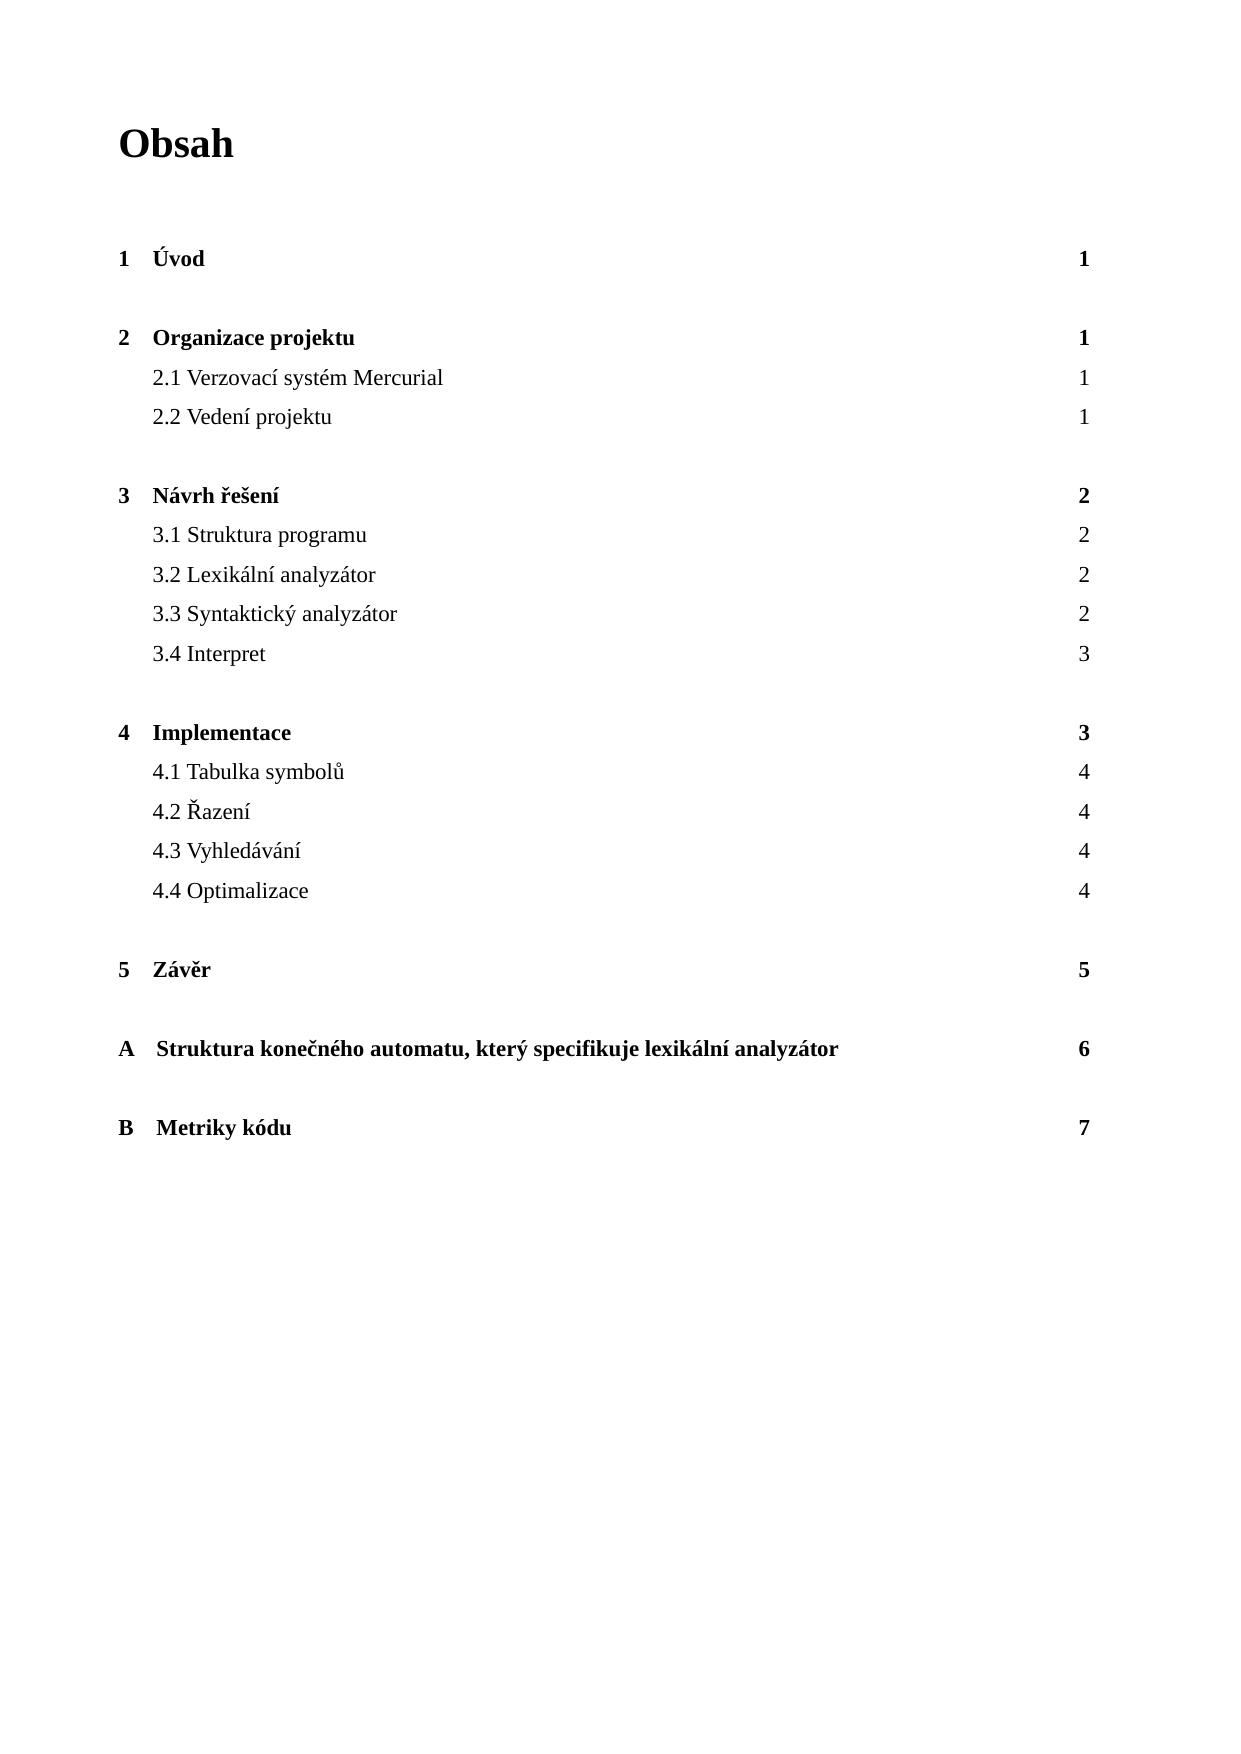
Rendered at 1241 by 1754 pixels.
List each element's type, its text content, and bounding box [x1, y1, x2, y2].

text 4.3 Vyhledávání 4 [118, 837, 1122, 864]
text 3 Návrh řešení 2 [118, 482, 1122, 508]
text 4.2 Řazení 4 [118, 798, 1122, 824]
text 2 Organizace projektu 1 [118, 324, 1122, 350]
text 2.2 Vedení projektu 1 [118, 403, 1122, 429]
text 5 Závěr 5 [118, 956, 1122, 982]
text 4 Implementace 3 [118, 719, 1122, 745]
text 1 Úvod 1 [118, 245, 1122, 271]
text 3.2 Lexikální analyzátor 2 [118, 561, 1122, 587]
text 4.1 Tabulka symbolů 4 [118, 758, 1122, 785]
text 3.3 Syntaktický analyzátor 2 [118, 600, 1122, 627]
text 3.4 Interpret 3 [118, 640, 1122, 666]
text Obsah [118, 118, 1122, 166]
text A Struktura konečného automatu, který specifikuje lexikální analyzátor 6 [118, 1035, 1122, 1061]
text 3.1 Struktura programu 2 [118, 521, 1122, 548]
text 2.1 Verzovací systém Mercurial 1 [118, 363, 1122, 390]
text B Metriky kódu 7 [118, 1114, 1122, 1140]
text 4.4 Optimalizace 4 [118, 877, 1122, 903]
